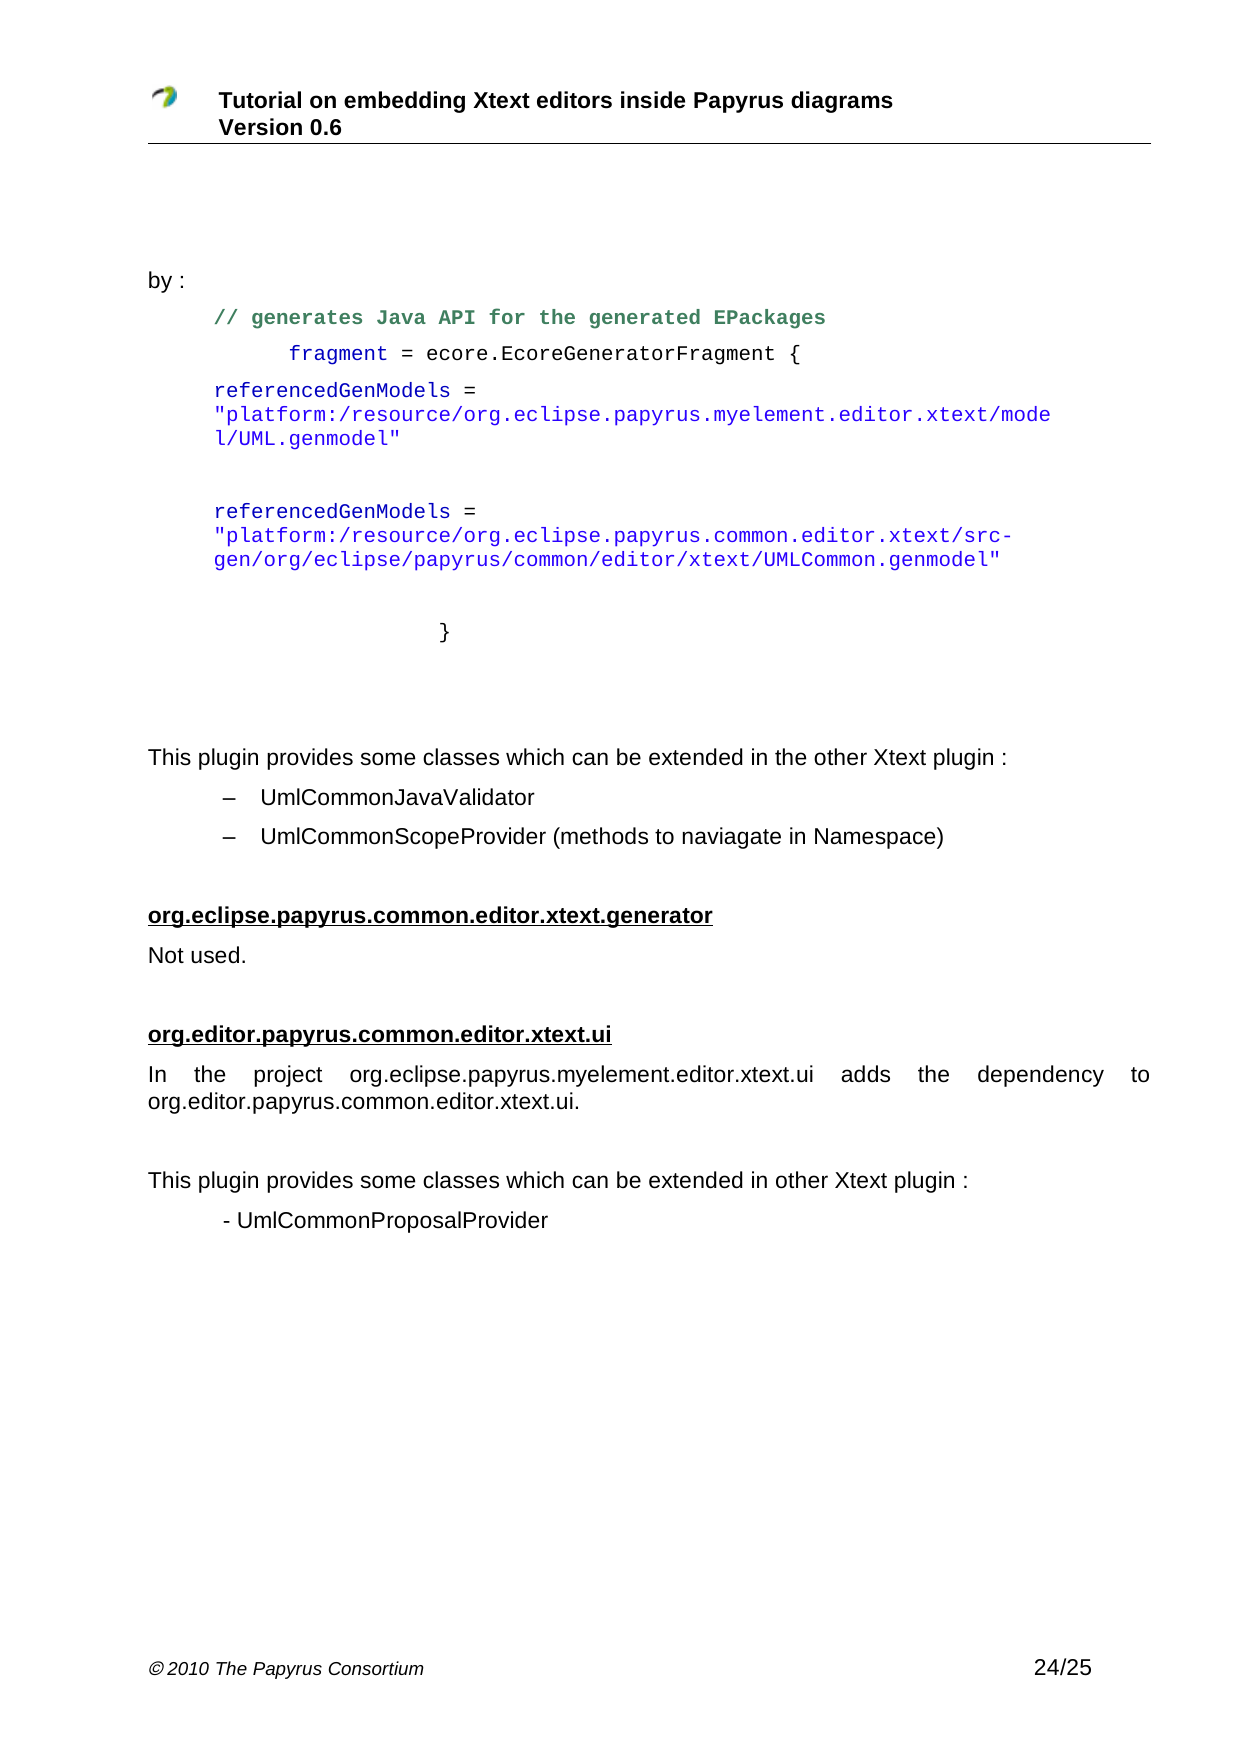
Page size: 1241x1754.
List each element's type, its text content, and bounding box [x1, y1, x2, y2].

text } [213, 621, 1057, 645]
text fragment = ecore.EcoreGeneratorFragment { [213, 343, 1057, 367]
picture [152, 84, 177, 110]
text Not used. [148, 941, 1151, 968]
text This plugin provides some classes which can be extended in the other Xtext plugin : [148, 743, 1151, 771]
text // generates Java API for the generated EPackages [213, 307, 1057, 331]
text referencedGenModels = "platform:/resource/org.eclipse.papyrus.myelement.editor.xtext/model/UML.genmodel" [213, 380, 1057, 452]
text This plugin provides some classes which can be extended in other Xtext plugin : [148, 1166, 1151, 1193]
text In the project org.eclipse.papyrus.myelement.editor.xtext.ui adds the dependency to org.editor.papyrus.common.editor.xtext.ui. [148, 1060, 1151, 1114]
list UmlCommonJavaValidator [223, 783, 1151, 810]
text - UmlCommonProposalProvider [148, 1206, 1151, 1233]
text referencedGenModels = "platform:/resource/org.eclipse.papyrus.common.editor.xtext/src-gen/org/eclipse/papyrus/common/editor/xtext/UMLCommon.genmodel" [213, 501, 1057, 572]
list UmlCommonScopeProvider (methods to naviagate in Namespace) [223, 823, 1151, 850]
text org.eclipse.papyrus.common.editor.xtext.generator [148, 902, 1151, 929]
text by : [148, 266, 1151, 293]
text org.editor.papyrus.common.editor.xtext.ui [148, 1021, 1151, 1048]
